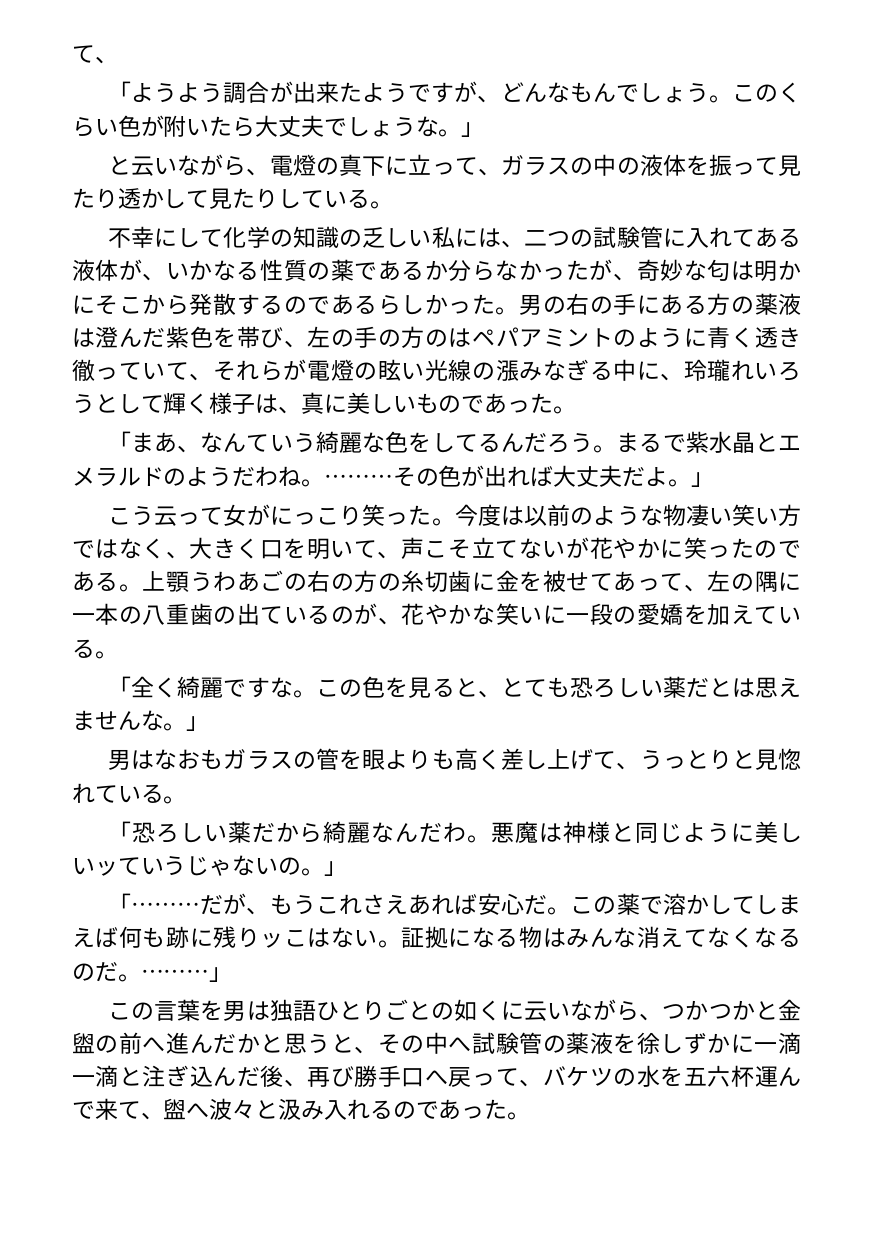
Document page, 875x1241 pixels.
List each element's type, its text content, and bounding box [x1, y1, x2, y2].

text 「恐ろしい薬だから綺麗なんだわ。悪魔は神様と同じように美しいッていうじゃないの。」 [72, 814, 802, 881]
text 男はなおもガラスの管を眼よりも高く差し上げて、うっとりと見惚れている。 [72, 742, 802, 809]
text 「まあ、なんていう綺麗な色をしてるんだろう。まるで紫水晶とエメラルドのようだわね。………その色が出れば大丈夫だよ。」 [72, 425, 802, 492]
text この言葉を男は独語ひとりごとの如くに云いながら、つかつかと金盥の前へ進んだかと思うと、その中へ試験管の薬液を徐しずかに一滴一滴と注ぎ込んだ後、再び勝手口へ戻って、バケツの水を五六杯運んで来て、盥へ波々と汲み入れるのであった。 [72, 993, 802, 1126]
text 「ようよう調合が出来たようですが、どんなもんでしょう。このくらい色が附いたら大丈夫でしょうな。」 [72, 75, 802, 142]
text 「全く綺麗ですな。この色を見ると、とても恐ろしい薬だとは思えませんな。」 [72, 670, 802, 736]
text と云いながら、電燈の真下に立って、ガラスの中の液体を振って見たり透かして見たりしている。 [72, 148, 802, 214]
text 「………だが、もうこれさえあれば安心だ。この薬で溶かしてしまえば何も跡に残りッこはない。証拠になる物はみんな消えてなくなるのだ。………」 [72, 887, 802, 987]
text 不幸にして化学の知識の乏しい私には、二つの試験管に入れてある液体が、いかなる性質の薬であるか分らなかったが、奇妙な匂は明かにそこから発散するのであるらしかった。男の右の手にある方の薬液は澄んだ紫色を帯び、左の手の方のはペパアミントのように青く透き徹っていて、それらが電燈の眩い光線の漲みなぎる中に、玲瓏れいろうとして輝く様子は、真に美しいものであった。 [72, 220, 802, 419]
text て、 [72, 36, 802, 69]
text こう云って女がにっこり笑った。今度は以前のような物凄い笑い方ではなく、大きく口を明いて、声こそ立てないが花やかに笑ったのである。上顎うわあごの右の方の糸切歯に金を被せてあって、左の隅に一本の八重歯の出ているのが、花やかな笑いに一段の愛嬌を加えている。 [72, 498, 802, 664]
